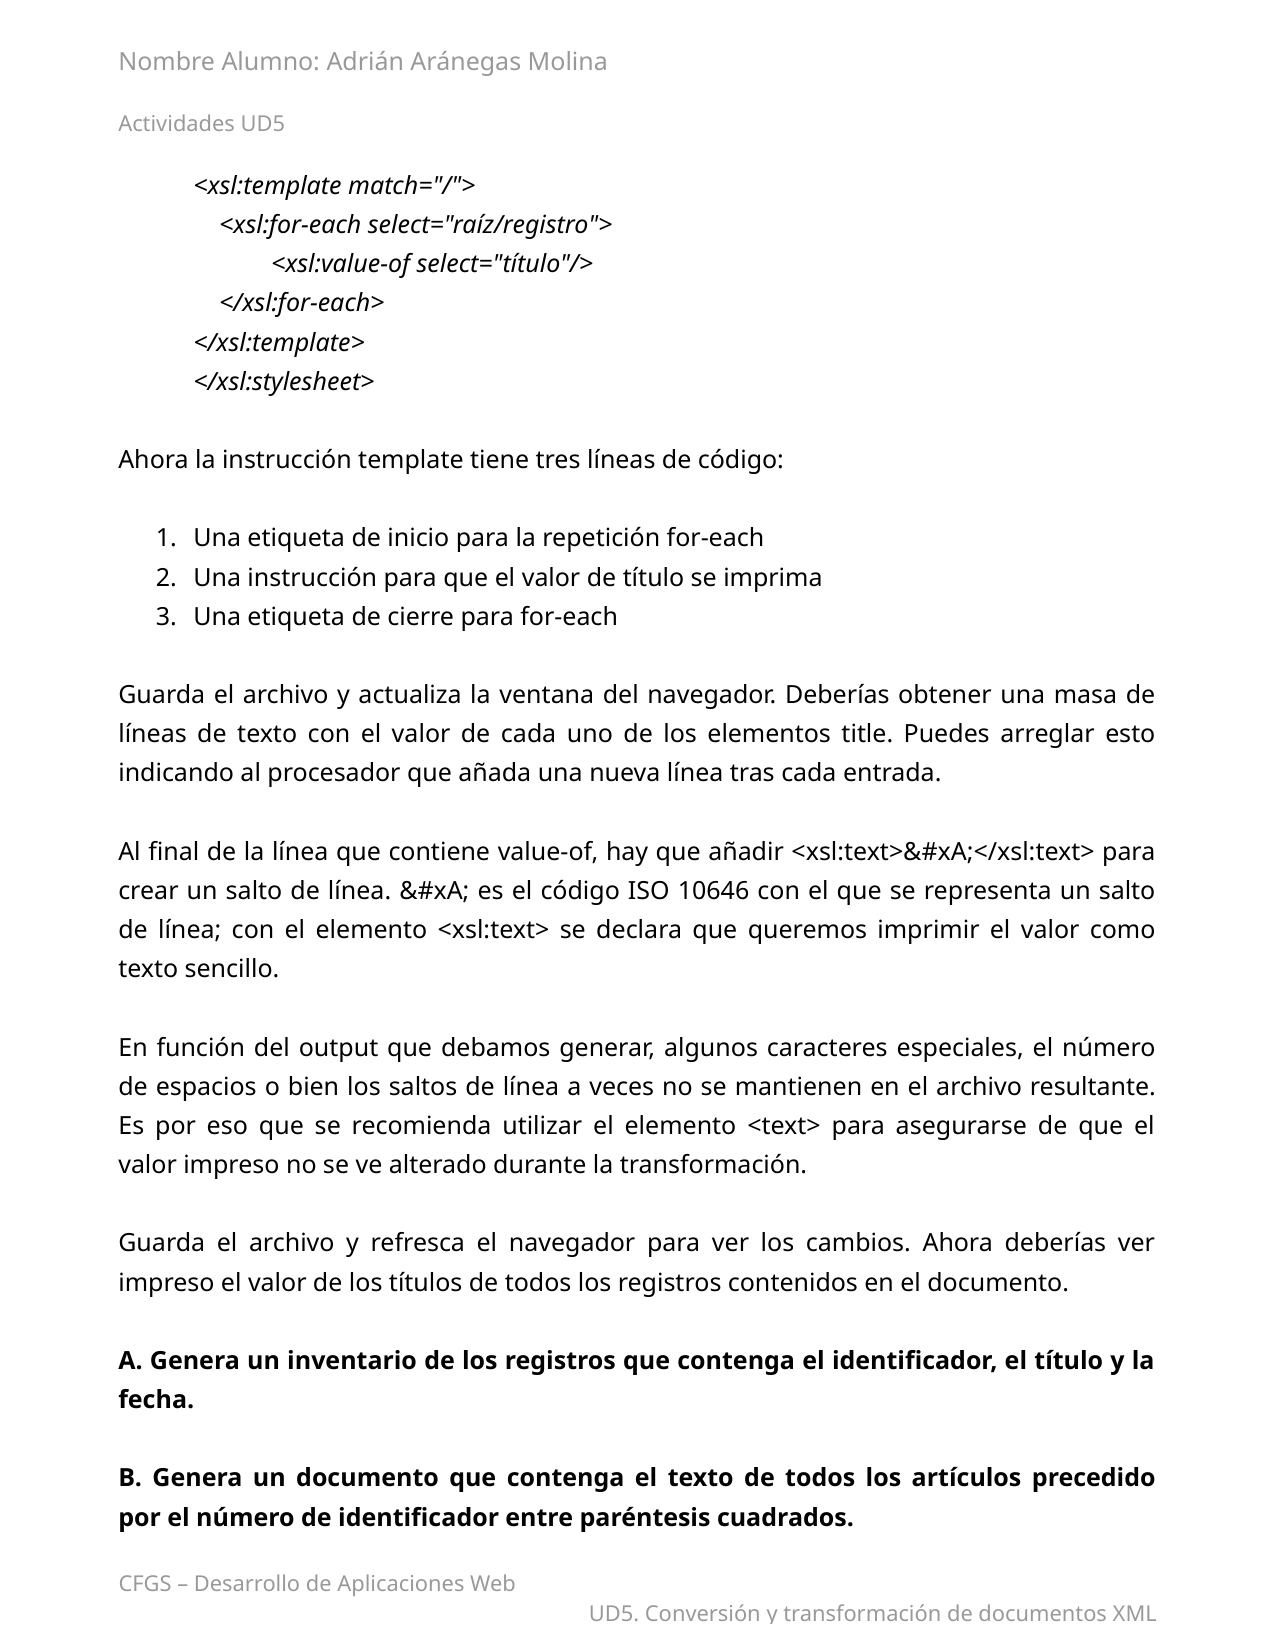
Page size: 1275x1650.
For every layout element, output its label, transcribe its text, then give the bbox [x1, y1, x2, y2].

text Guarda el archivo y actualiza la ventana del navegador. Deberías obtener una masa de líneas de texto con el valor de cada uno de los elementos title. Puedes arreglar esto indicando al procesador que añada una nueva línea tras cada entrada. [118, 677, 1157, 789]
text En función del output que debamos generar, algunos caracteres especiales, el número de espacios o bien los saltos de línea a veces no se mantienen en el archivo resultante. Es por eso que se recomienda utilizar el elemento <text> para asegurarse de que el valor impreso no se ve alterado durante la transformación. [118, 1029, 1157, 1181]
text <xsl:value-of select="título"/> [193, 246, 1157, 280]
text <xsl:template match="/"> [193, 167, 1157, 202]
text </xsl:for-each> [193, 285, 1157, 319]
text <xsl:for-each select="raíz/registro"> [193, 207, 1157, 241]
text </xsl:stylesheet> [193, 363, 1157, 397]
text Al final de la línea que contiene value-of, hay que añadir <xsl:text>&#xA;</xsl:text> para crear un salto de línea. &#xA; es el código ISO 10646 con el que se representa un salto de línea; con el elemento <xsl:text> se declara que queremos imprimir el valor como texto sencillo. [118, 833, 1157, 985]
list Una instrucción para que el valor de título se imprima [156, 559, 1157, 593]
list Una etiqueta de cierre para for-each [156, 598, 1157, 632]
text </xsl:template> [193, 324, 1157, 358]
text B. Genera un documento que contenga el texto de todos los artículos precedido por el número de identificador entre paréntesis cuadrados. [118, 1460, 1157, 1533]
list Una etiqueta de inicio para la repetición for-each [156, 520, 1157, 554]
text Guarda el archivo y refresca el navegador para ver los cambios. Ahora deberías ver impreso el valor de los títulos de todos los registros contenidos en el documento. [118, 1225, 1157, 1298]
text A. Genera un inventario de los registros que contenga el identificador, el título y la fecha. [118, 1342, 1157, 1416]
text Ahora la instrucción template tiene tres líneas de código: [118, 442, 1157, 476]
